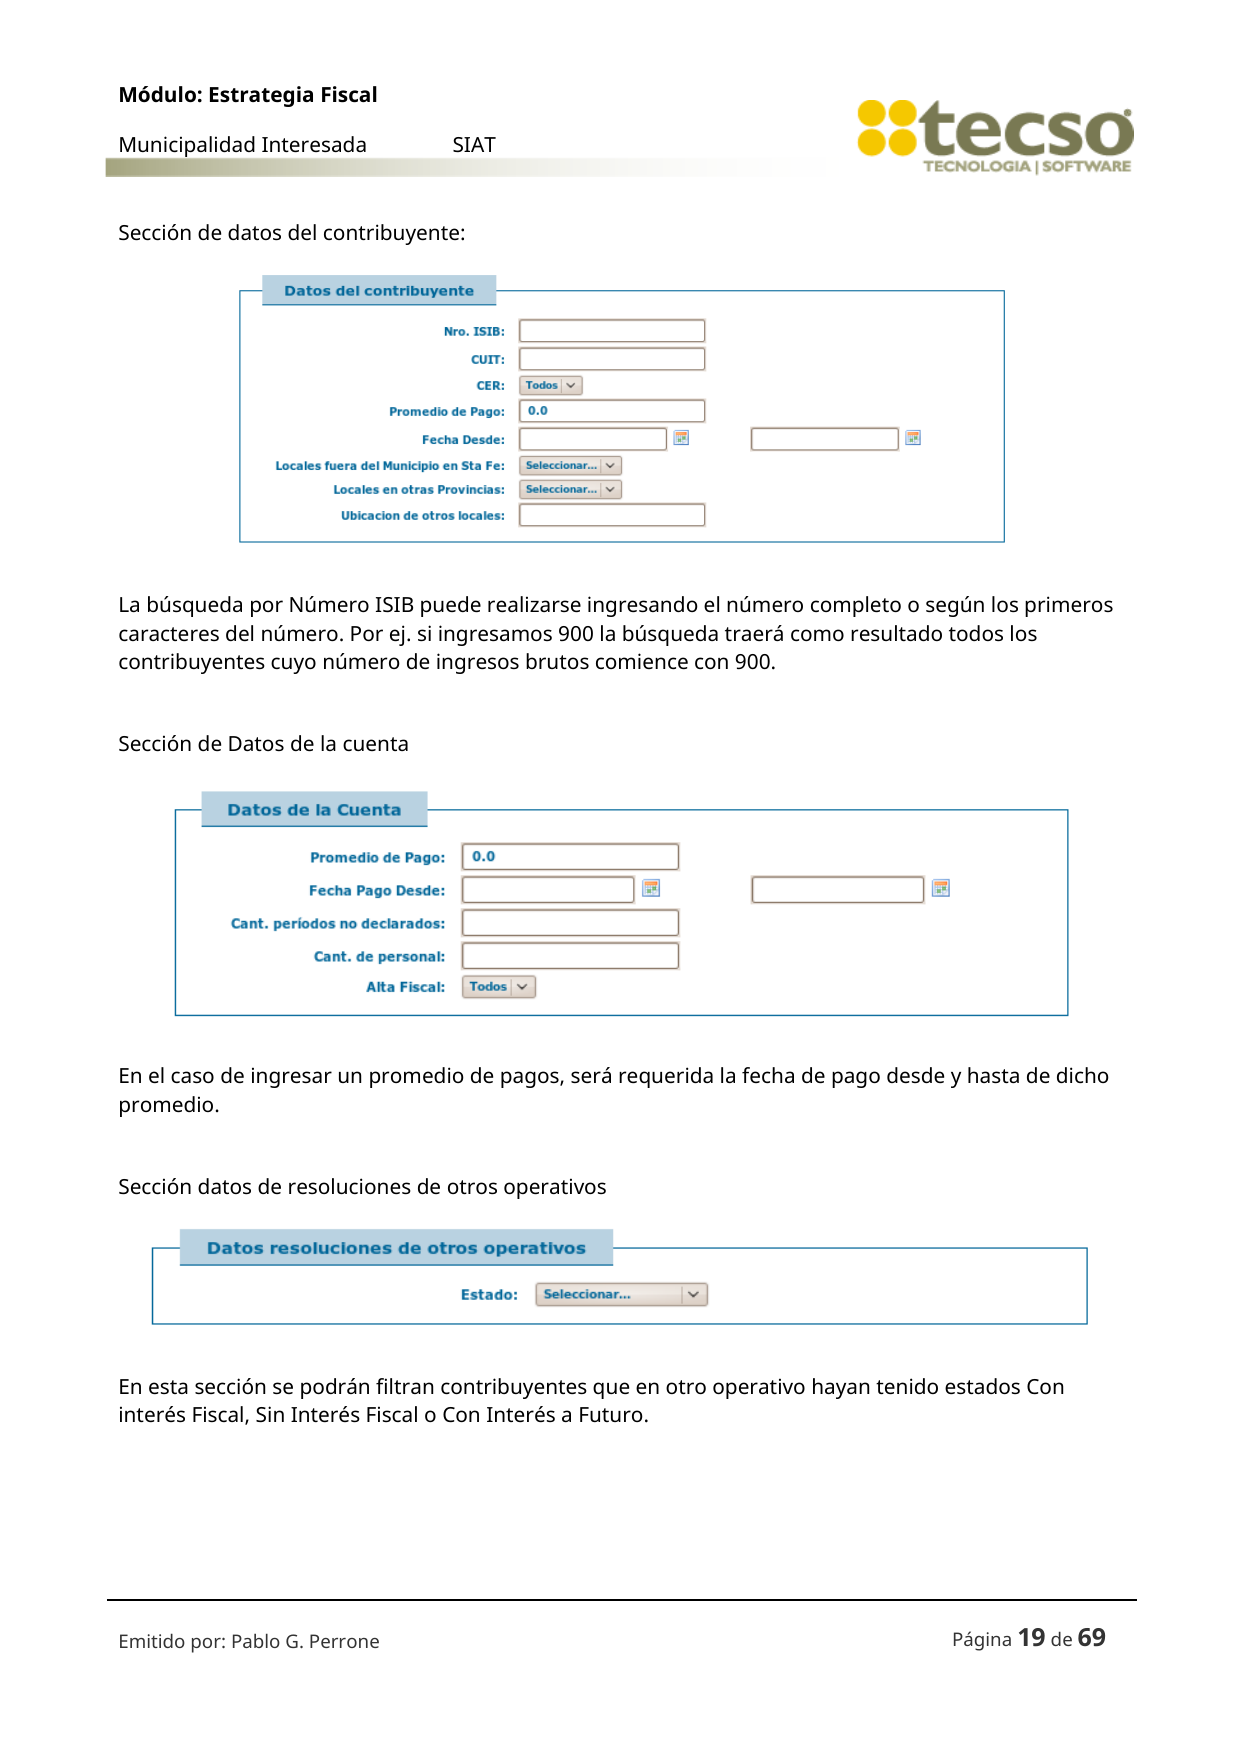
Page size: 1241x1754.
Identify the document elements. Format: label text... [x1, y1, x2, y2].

text Sección de datos del contribuyente: [118, 218, 1122, 246]
text Sección de Datos de la cuenta [118, 729, 1122, 758]
picture [235, 274, 1006, 548]
picture [166, 789, 1075, 1020]
text En el caso de ingresar un promedio de pagos, será requerida la fecha de pago desde y hasta de dicho promedio. [118, 1062, 1122, 1118]
text Sección datos de resoluciones de otros operativos [118, 1172, 1122, 1200]
text En esta sección se podrán filtran contribuyentes que en otro operativo hayan tenido estados Con interés Fiscal, Sin Interés Fiscal o Con Interés a Futuro. [118, 1372, 1122, 1429]
text La búsqueda por Número ISIB puede realizarse ingresando el número completo o según los primeros caracteres del número. Por ej. si ingresamos 900 la búsqueda traerá como resultado todos los contribuyentes cuyo número de ingresos brutos comience con 900. [118, 590, 1122, 676]
picture [144, 1224, 1096, 1330]
picture [105, 100, 1134, 177]
